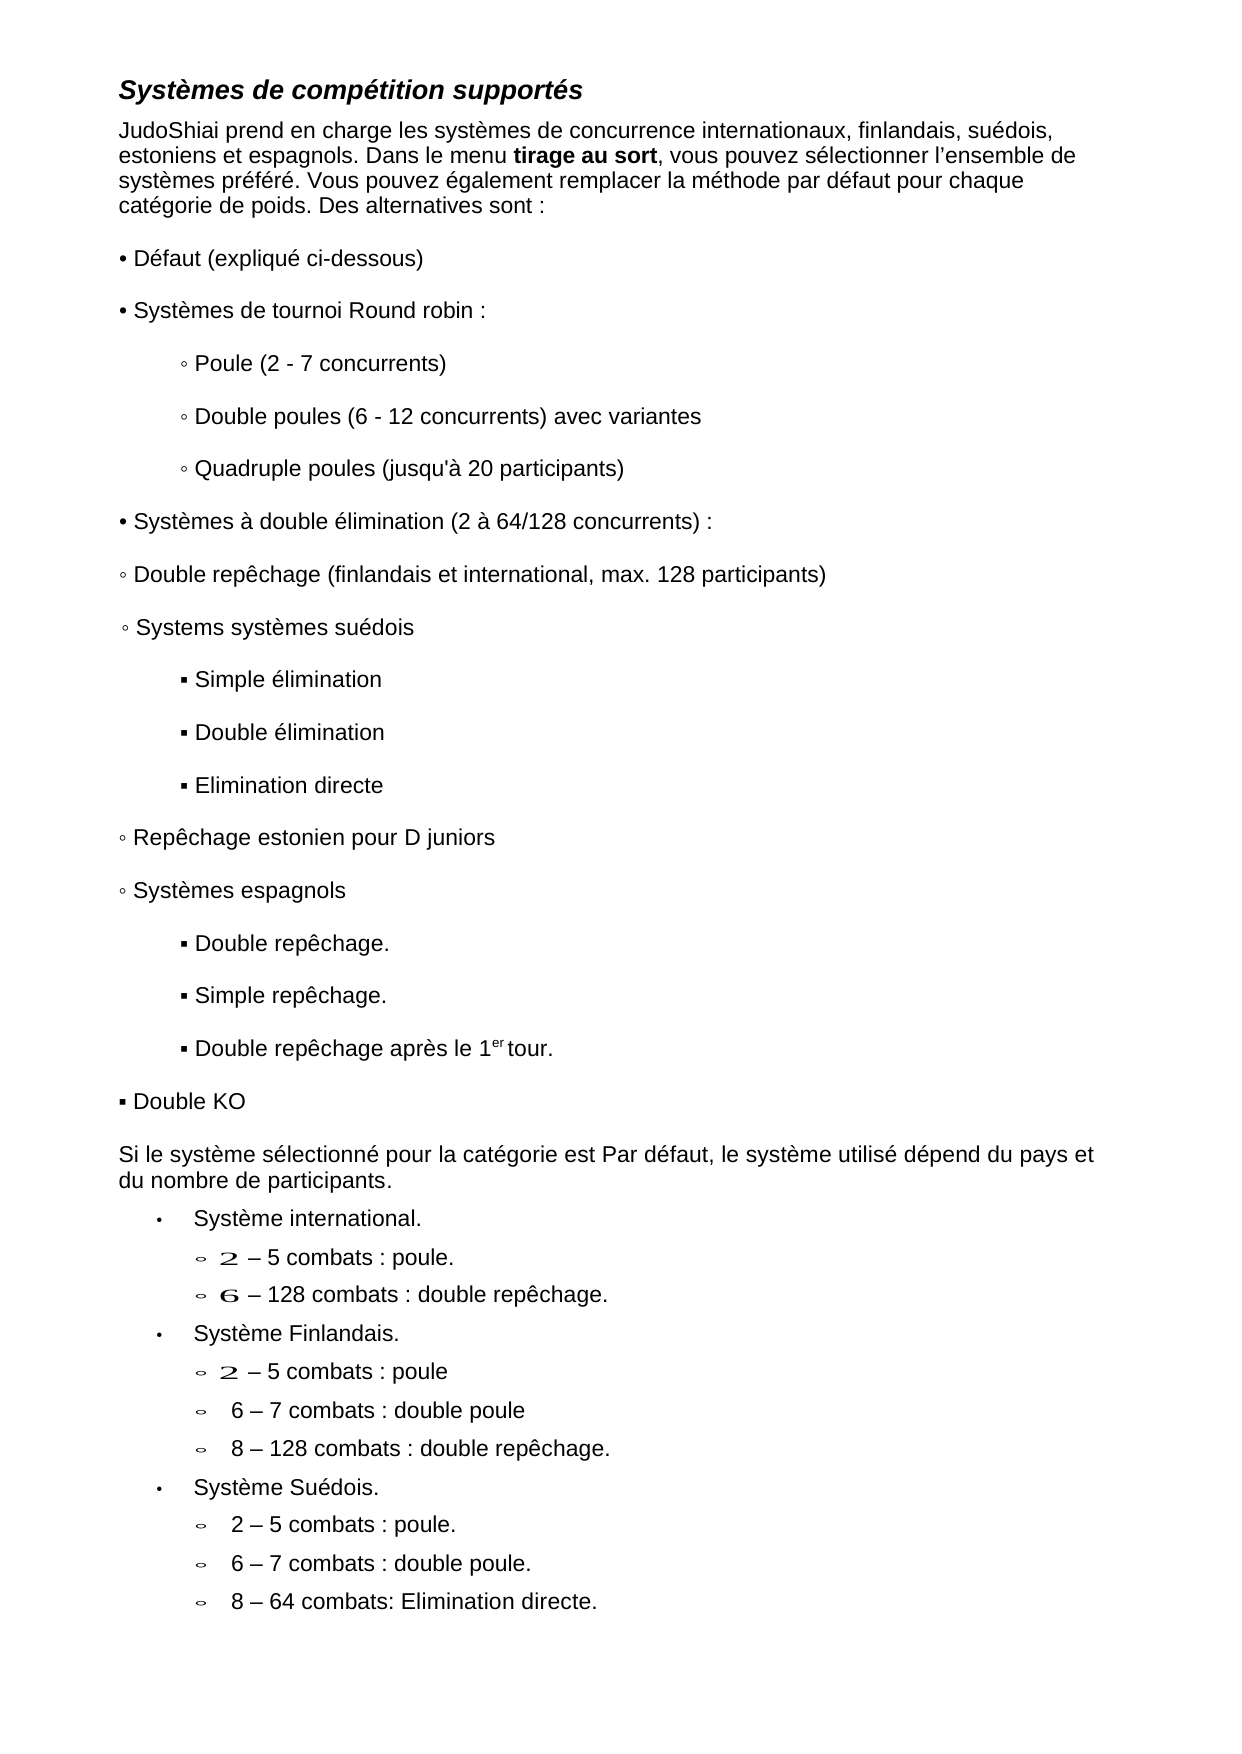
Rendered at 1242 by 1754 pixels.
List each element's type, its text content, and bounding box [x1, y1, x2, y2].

text ▪ Double élimination [118, 719, 1133, 745]
text ◦ Quadruple poules (jusqu'à 20 participants) [119, 455, 1136, 482]
text ◦ Systems systèmes suédois [121, 613, 1133, 640]
text ◦ 2 – 5 combats : poule. [193, 1243, 1133, 1270]
text ◦ Systèmes espagnols [118, 877, 1133, 903]
text ◦ 6 – 7 combats : double poule [193, 1397, 1133, 1423]
text ▪ Double KO [118, 1088, 1133, 1114]
text ◦ 6 – 7 combats : double poule. [193, 1550, 1133, 1576]
text ◦ Poule (2 - 7 concurrents) [119, 350, 1136, 376]
text ◦ 2 – 5 combats : poule [193, 1358, 1133, 1384]
text ◦ 6 – 128 combats : double repêchage. [193, 1281, 1133, 1307]
text ◦ 2 – 5 combats : poule. [193, 1511, 1133, 1537]
text Si le système sélectionné pour la catégorie est Par défaut, le système utilisé dépend du pays et du nombre de participants. [118, 1141, 1125, 1193]
text ◦ Double poules (6 - 12 concurrents) avec variantes [119, 403, 1136, 429]
text Systèmes de compétition supportés [118, 74, 1133, 105]
text • Systèmes à double élimination (2 à 64/128 concurrents) : [119, 508, 1136, 534]
text JudoShiai prend en charge les systèmes de concurrence internationaux, finlandais, suédois, estoniens et espagnols. Dans le menu tirage au sort, vous pouvez sélectionner l’ensemble de systèmes préféré. Vous pouvez également remplacer la méthode par défaut pour chaque catégorie de poids. Des alternatives sont : [118, 118, 1100, 218]
text ◦ Repêchage estonien pour D juniors [118, 824, 1133, 851]
text • Système Suédois. [156, 1473, 1133, 1500]
text ◦ Double repêchage (finlandais et international, max. 128 participants) [119, 561, 1136, 587]
text ▪ Double repêchage. [118, 930, 1133, 956]
text • Système Finlandais. [156, 1320, 1133, 1346]
text ▪ Simple repêchage. [118, 982, 1133, 1009]
text ▪ Simple élimination [118, 666, 1133, 692]
text ▪ Elimination directe [118, 772, 1133, 798]
text • Système international. [156, 1204, 1133, 1231]
text ◦ 8 – 128 combats : double repêchage. [193, 1434, 1133, 1461]
text • Systèmes de tournoi Round robin : [119, 297, 1136, 323]
text • Défaut (expliqué ci-dessous) [119, 244, 1136, 271]
text ▪ Double repêchage après le 1er tour. [118, 1035, 1133, 1061]
text ◦ 8 – 64 combats: Elimination directe. [193, 1588, 1133, 1614]
